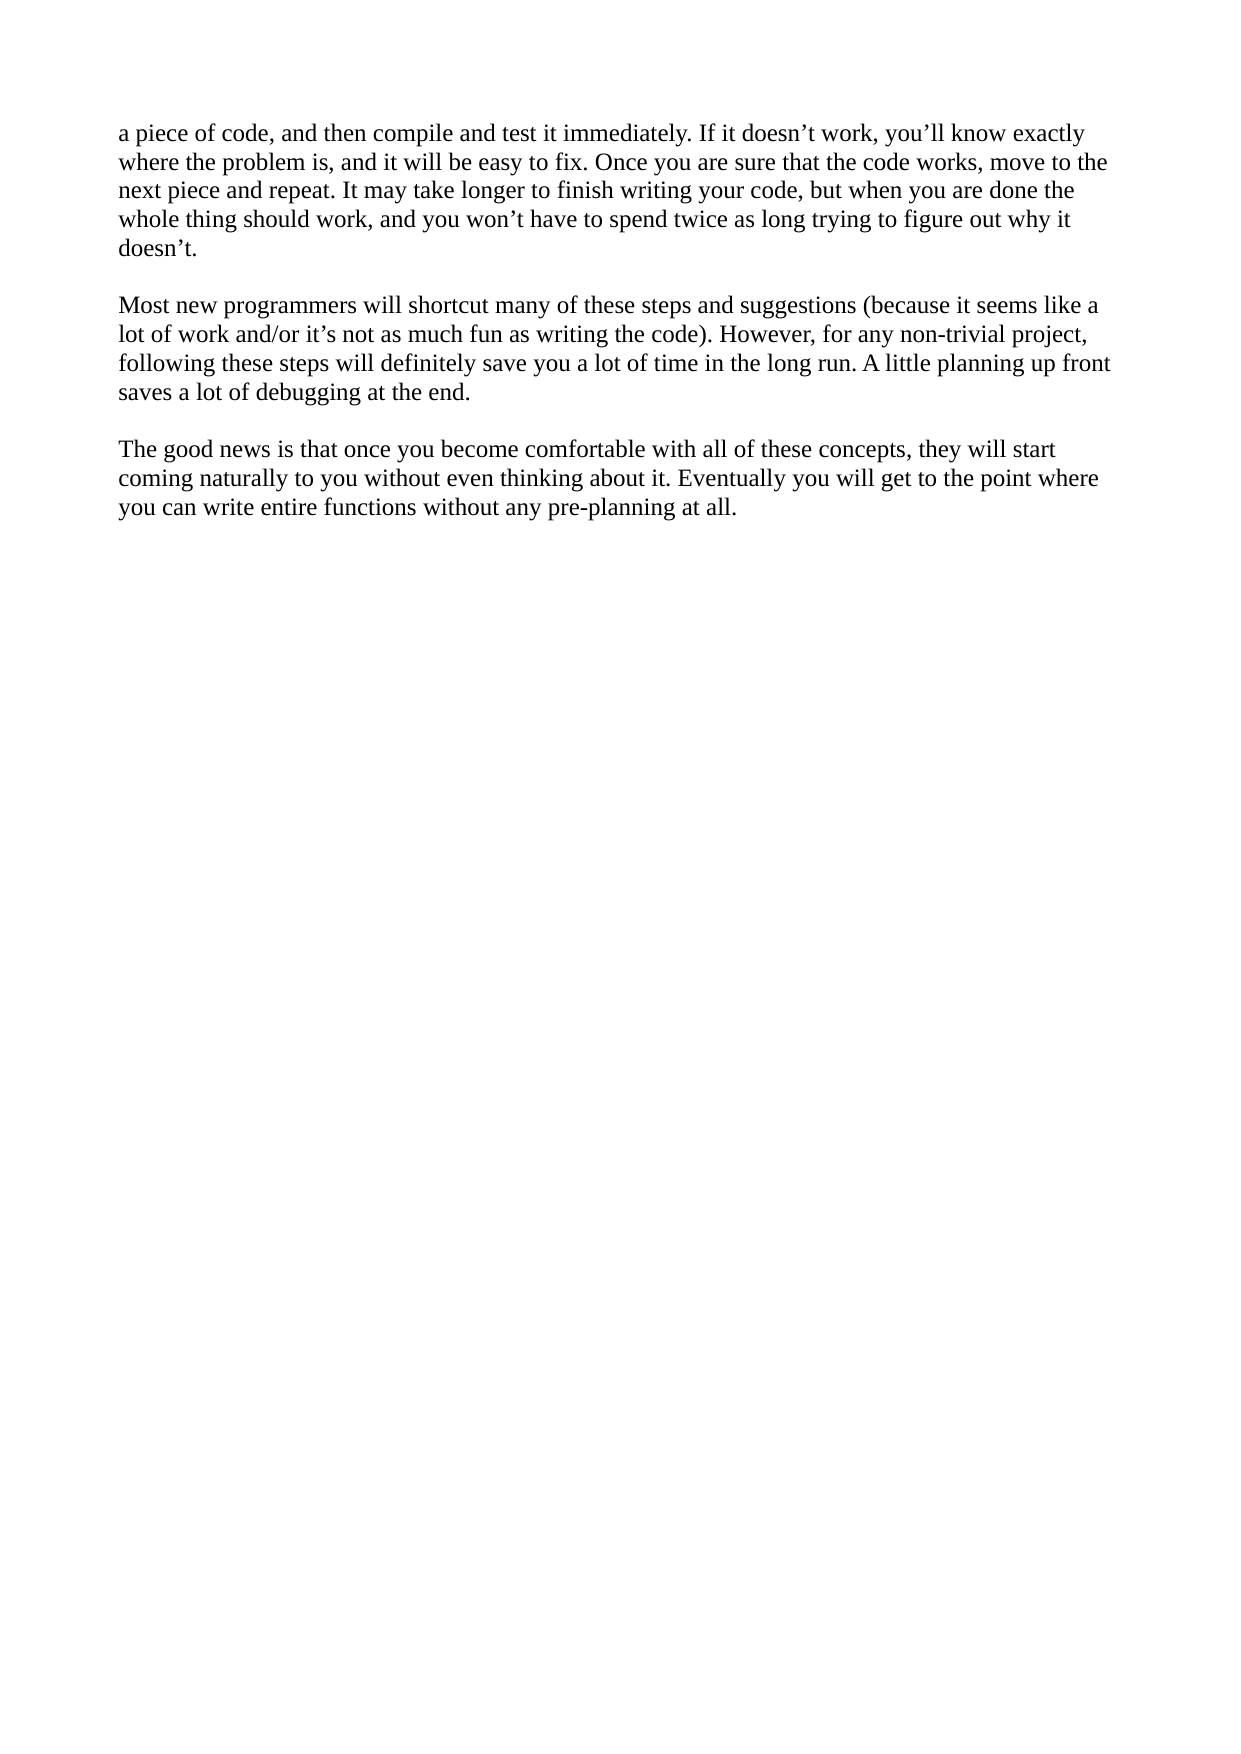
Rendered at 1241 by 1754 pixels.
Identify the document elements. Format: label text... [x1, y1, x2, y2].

text a piece of code, and then compile and test it immediately. If it doesn’t work, you’ll know exactly where the problem is, and it will be easy to fix. Once you are sure that the code works, move to the next piece and repeat. It may take longer to finish writing your code, but when you are done the whole thing should work, and you won’t have to spend twice as long trying to figure out why it doesn’t. [118, 118, 1122, 262]
text The good news is that once you become comfortable with all of these concepts, they will start coming naturally to you without even thinking about it. Eventually you will get to the point where you can write entire functions without any pre-planning at all. [118, 434, 1122, 521]
text Most new programmers will shortcut many of these steps and suggestions (because it seems like a lot of work and/or it’s not as much fun as writing the code). However, for any non-trivial project, following these steps will definitely save you a lot of time in the long run. A little planning up front saves a lot of debugging at the end. [118, 291, 1122, 406]
